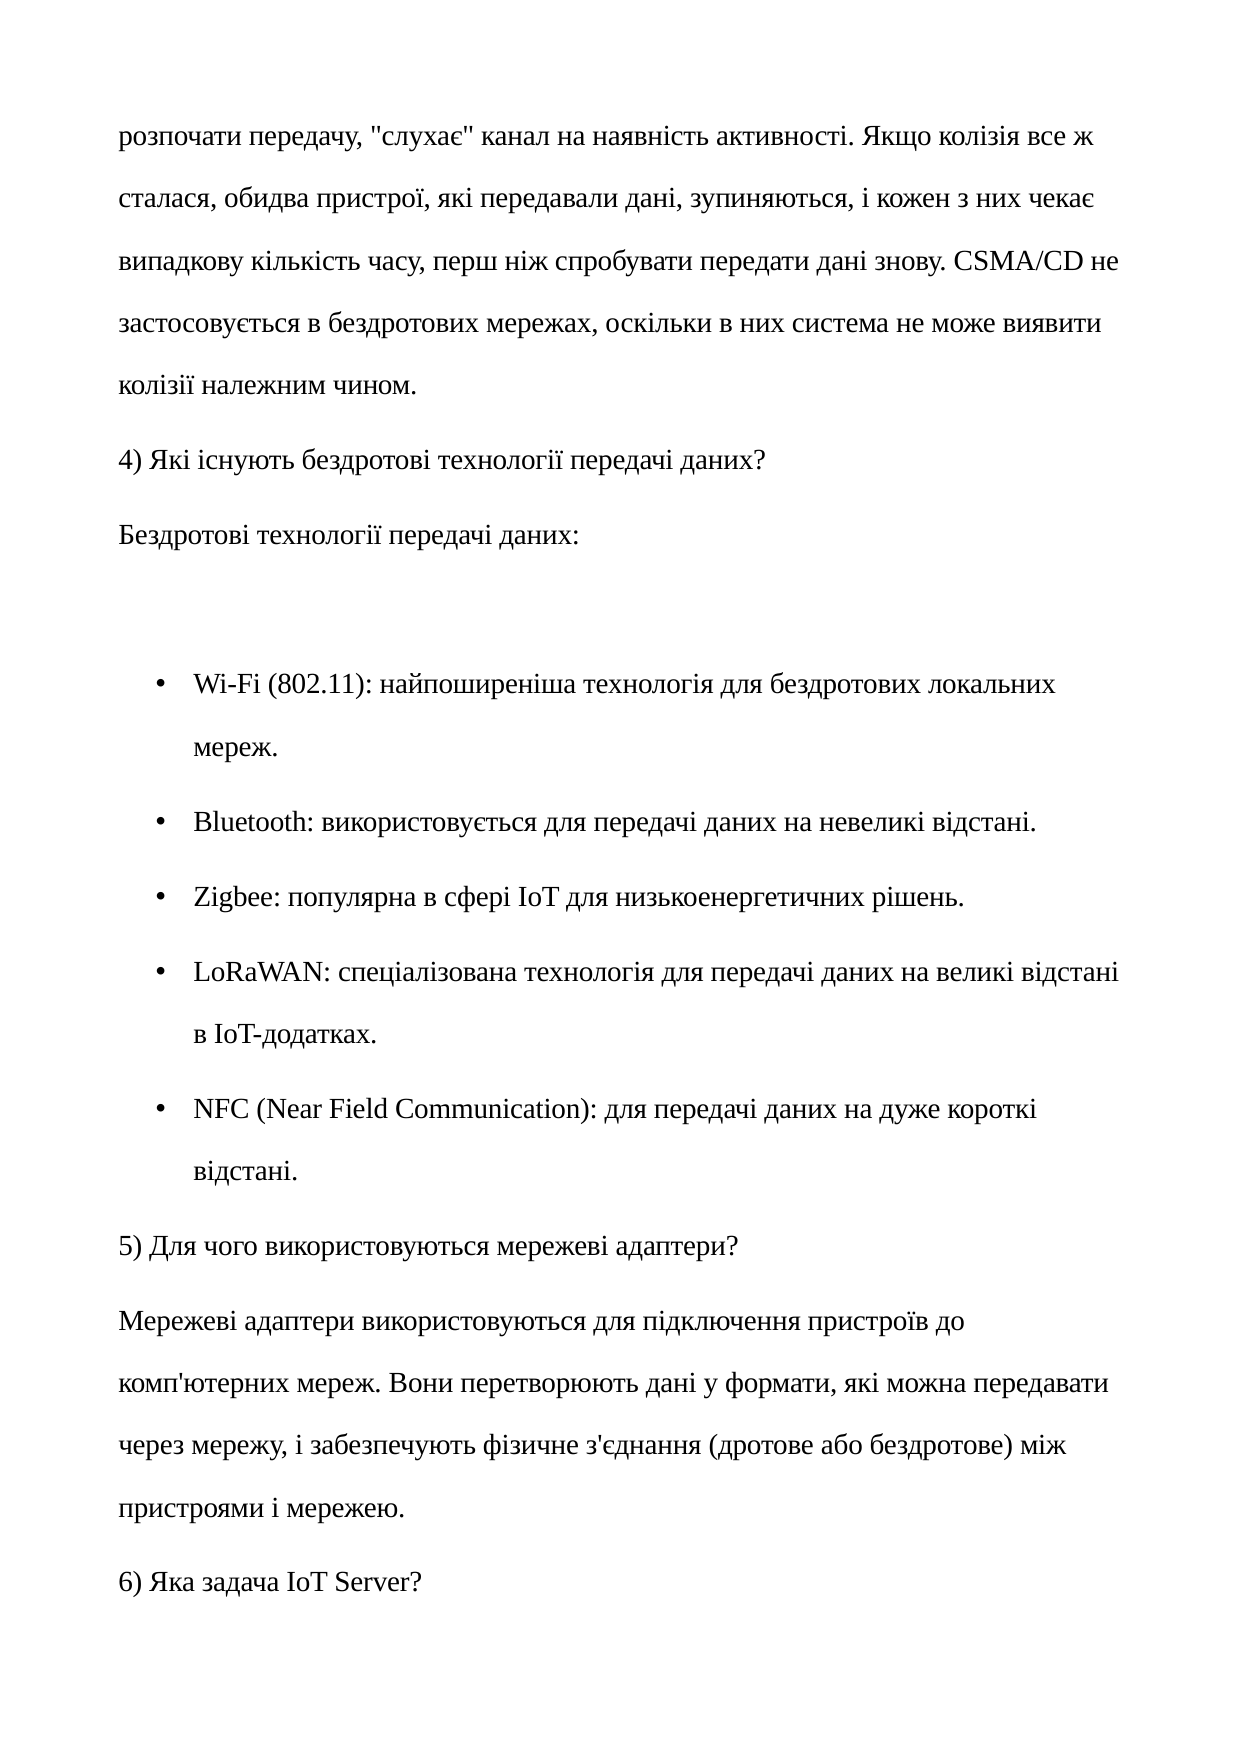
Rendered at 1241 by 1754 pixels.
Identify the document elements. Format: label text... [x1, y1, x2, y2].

text 6) Яка задача IoT Server? [118, 1564, 1122, 1598]
list Bluetooth: використовується для передачі даних на невеликі відстані. [156, 804, 1122, 837]
list LoRaWAN: спеціалізована технологія для передачі даних на великі відстані в IoT-додатках. [156, 954, 1122, 1049]
list NFC (Near Field Communication): для передачі даних на дуже короткі відстані. [156, 1091, 1122, 1187]
text Мережеві адаптери використовуються для підключення пристроїв до комп'ютерних мереж. Вони перетворюють дані у формати, які можна передавати через мережу, і забезпечують фізичне з'єднання (дротове або бездротове) між пристроями і мережею. [118, 1303, 1122, 1523]
text 4) Які існують бездротові технології передачі даних? [118, 442, 1122, 476]
text розпочати передачу, "слухає" канал на наявність активності. Якщо колізія все ж сталася, обидва пристрої, які передавали дані, зупиняються, і кожен з них чекає випадкову кількість часу, перш ніж спробувати передати дані знову. CSMA/CD не застосовується в бездротових мережах, оскільки в них система не може виявити колізії належним чином. [118, 118, 1122, 401]
list Wi-Fi (802.11): найпоширеніша технологія для бездротових локальних мереж. [156, 666, 1122, 762]
text 5) Для чого використовуються мережеві адаптери? [118, 1228, 1122, 1262]
text Бездротові технології передачі даних: [118, 517, 1122, 550]
list Zigbee: популярна в сфері IoT для низькоенергетичних рішень. [156, 879, 1122, 912]
